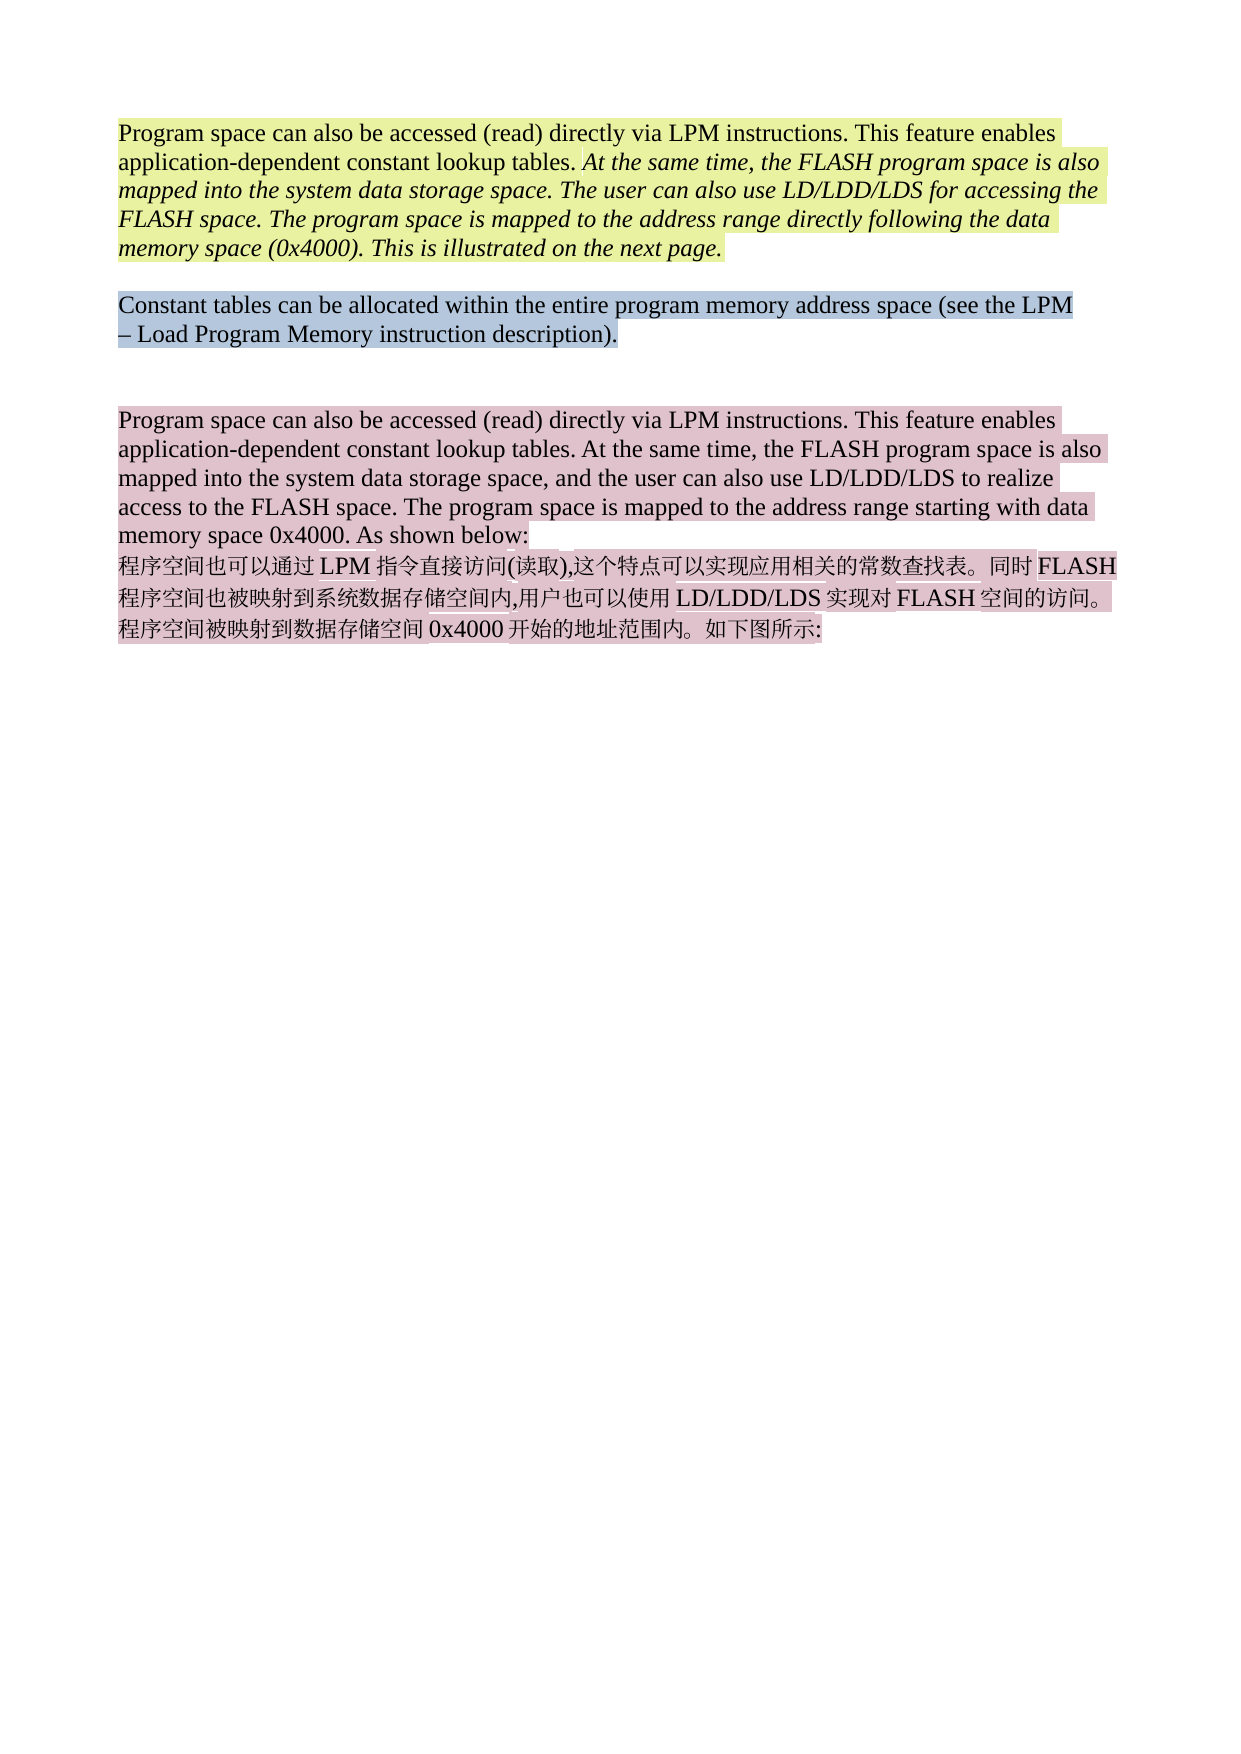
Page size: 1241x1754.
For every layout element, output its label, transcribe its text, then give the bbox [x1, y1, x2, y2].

text Program space can also be accessed (read) directly via LPM instructions. This feature enables application-dependent constant lookup tables. At the same time, the FLASH program space is also mapped into the system data storage space, and the user can also use LD/LDD/LDS to realize access to the FLASH space. The program space is mapped to the address range starting with data memory space 0x4000. As shown below: [118, 406, 1122, 549]
text Program space can also be accessed (read) directly via LPM instructions. This feature enables application-dependent constant lookup tables. At the same time, the FLASH program space is also mapped into the system data storage space. The user can also use LD/LDD/LDS for accessing the FLASH space. The program space is mapped to the address range directly following the data memory space (0x4000). This is illustrated on the next page. [118, 118, 1122, 262]
text Constant tables can be allocated within the entire program memory address space (see the LPM [118, 291, 1122, 319]
text – Load Program Memory instruction description). [118, 319, 1122, 348]
text 程序空间也可以通过LPM指令直接访问(读取),这个特点可以实现应用相关的常数查找表。同时FLASH程序空间也被映射到系统数据存储空间内,用户也可以使用LD/LDD/LDS实现对FLASH空间的访问。程序空间被映射到数据存储空间0x4000开始的地址范围内。如下图所示: [118, 549, 1122, 644]
